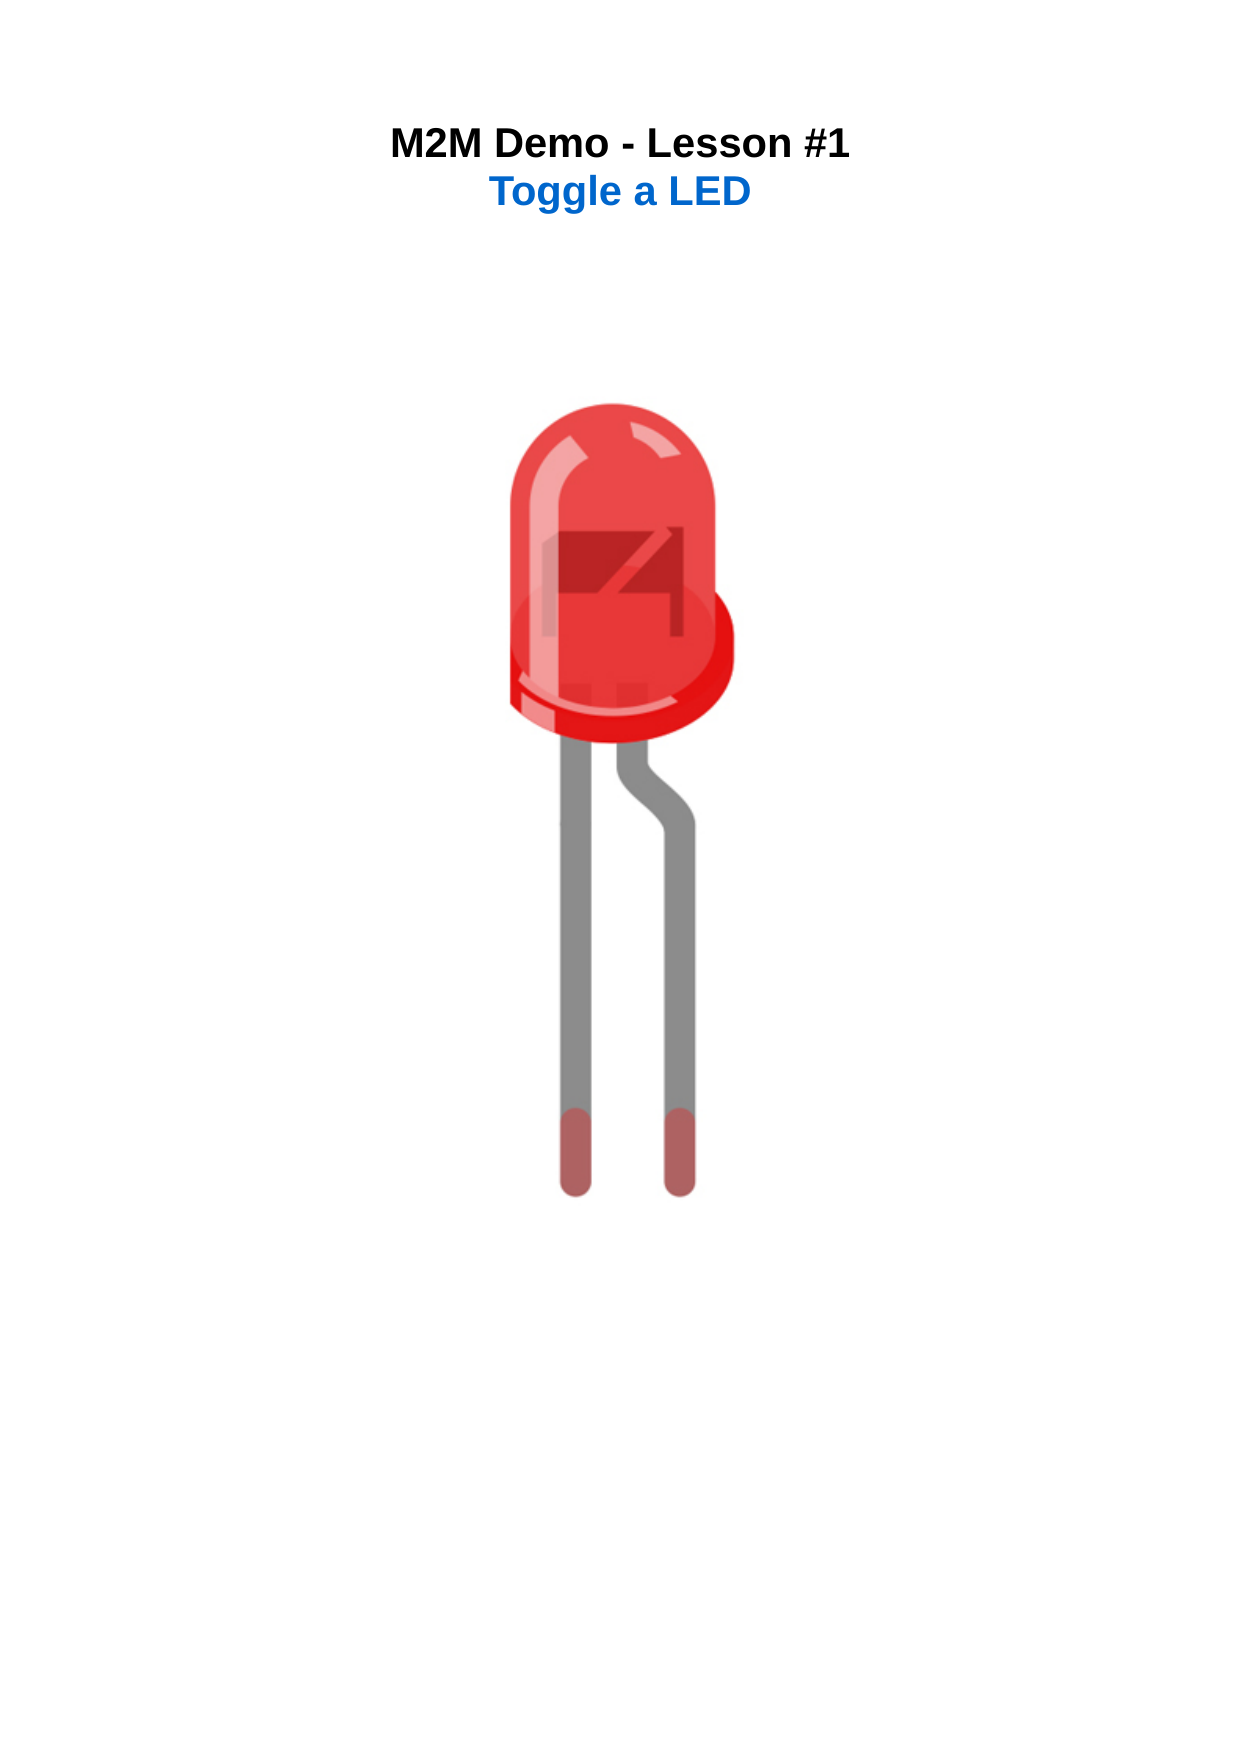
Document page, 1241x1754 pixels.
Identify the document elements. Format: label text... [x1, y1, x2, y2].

text M2M Demo - Lesson #1 [118, 118, 1122, 166]
text Toggle a LED [118, 166, 1122, 214]
